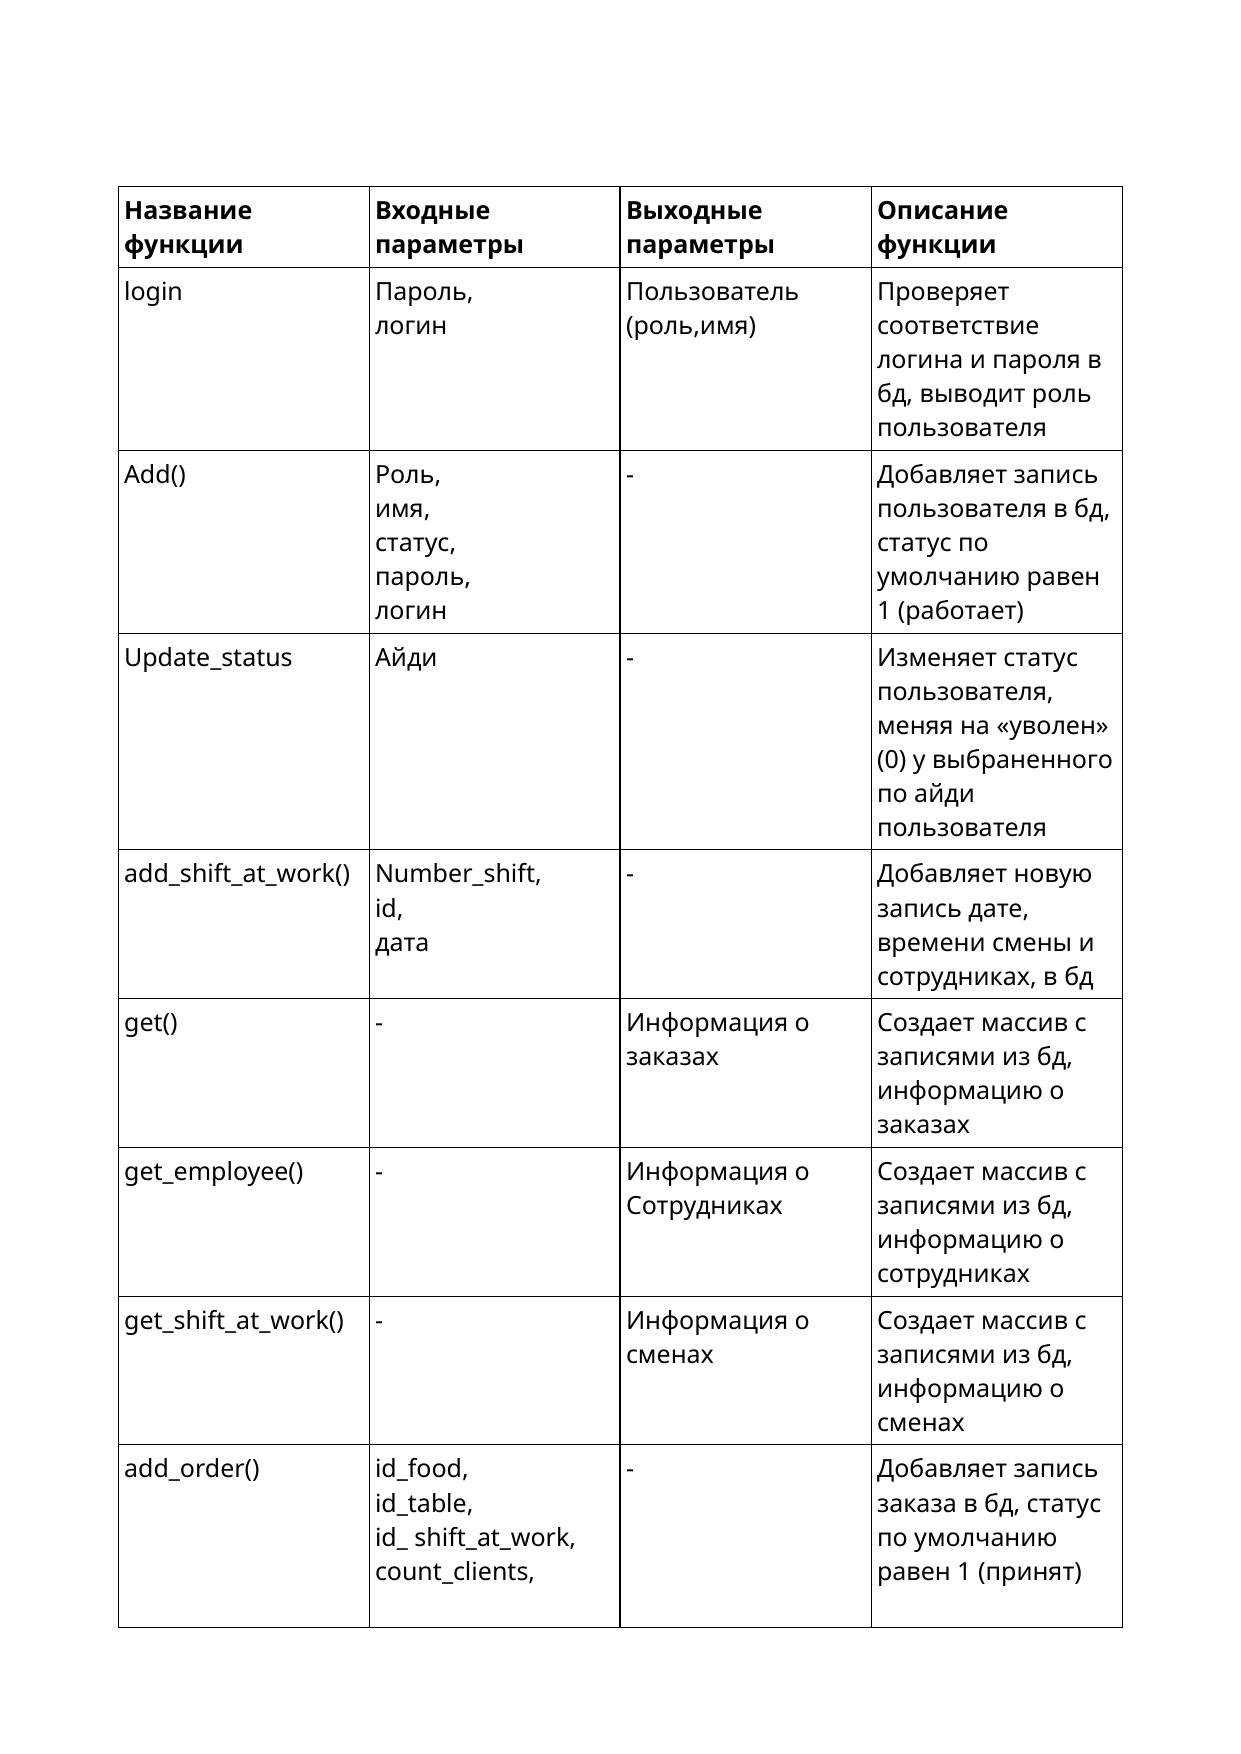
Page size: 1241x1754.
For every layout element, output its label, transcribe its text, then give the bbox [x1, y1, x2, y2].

table_header Выходные параметры [621, 187, 871, 267]
table_header Описание функции [872, 187, 1122, 267]
table_cell Айди [370, 634, 619, 849]
table_cell - [621, 850, 871, 998]
table_cell - [370, 1297, 619, 1444]
table_cell get_employee() [119, 1148, 369, 1296]
table_cell Проверяет соответствие логина и пароля в бд, выводит роль пользователя [872, 268, 1122, 450]
table_cell Добавляет новую запись дате, времени смены и сотрудниках, в бд [872, 850, 1122, 998]
table_cell get_shift_at_work() [119, 1297, 369, 1444]
table_cell get() [119, 999, 369, 1147]
table_cell Создает массив с записями из бд, информацию о сотрудниках [872, 1148, 1122, 1296]
table_cell Update_status [119, 634, 369, 849]
table_cell Информация о заказах [621, 999, 871, 1147]
table_cell Изменяет статус пользователя, меняя на «уволен» (0) у выбраненного по айди пользователя [872, 634, 1122, 849]
table_cell Создает массив с записями из бд, информацию о сменах [872, 1297, 1122, 1444]
table_cell - [621, 634, 871, 849]
table_cell login [119, 268, 369, 450]
table_cell Информация о сменах [621, 1297, 871, 1444]
table_cell Добавляет запись заказа в бд, статус по умолчанию равен 1 (принят) [872, 1445, 1122, 1627]
table_cell Пользователь (роль,имя) [621, 268, 871, 450]
table_cell - [370, 999, 619, 1147]
table_cell - [621, 1445, 871, 1627]
table_cell add_order() [119, 1445, 369, 1627]
table_header Название функции [119, 187, 369, 267]
table_header Входные параметры [370, 187, 619, 267]
table_cell Создает массив с записями из бд, информацию о заказах [872, 999, 1122, 1147]
table_cell Number_shift, id, дата [370, 850, 619, 998]
table_cell id_food, id_table, id_ shift_at_work, count_clients, [370, 1445, 619, 1627]
table_cell Информация о Сотрудниках [621, 1148, 871, 1296]
table_cell add_shift_at_work() [119, 850, 369, 998]
table_cell Роль, имя, статус, пароль, логин [370, 451, 619, 632]
table_cell - [370, 1148, 619, 1296]
table_cell Add() [119, 451, 369, 632]
table_cell - [621, 451, 871, 632]
table_cell Пароль, логин [370, 268, 619, 450]
table_cell Добавляет запись пользователя в бд, статус по умолчанию равен 1 (работает) [872, 451, 1122, 632]
